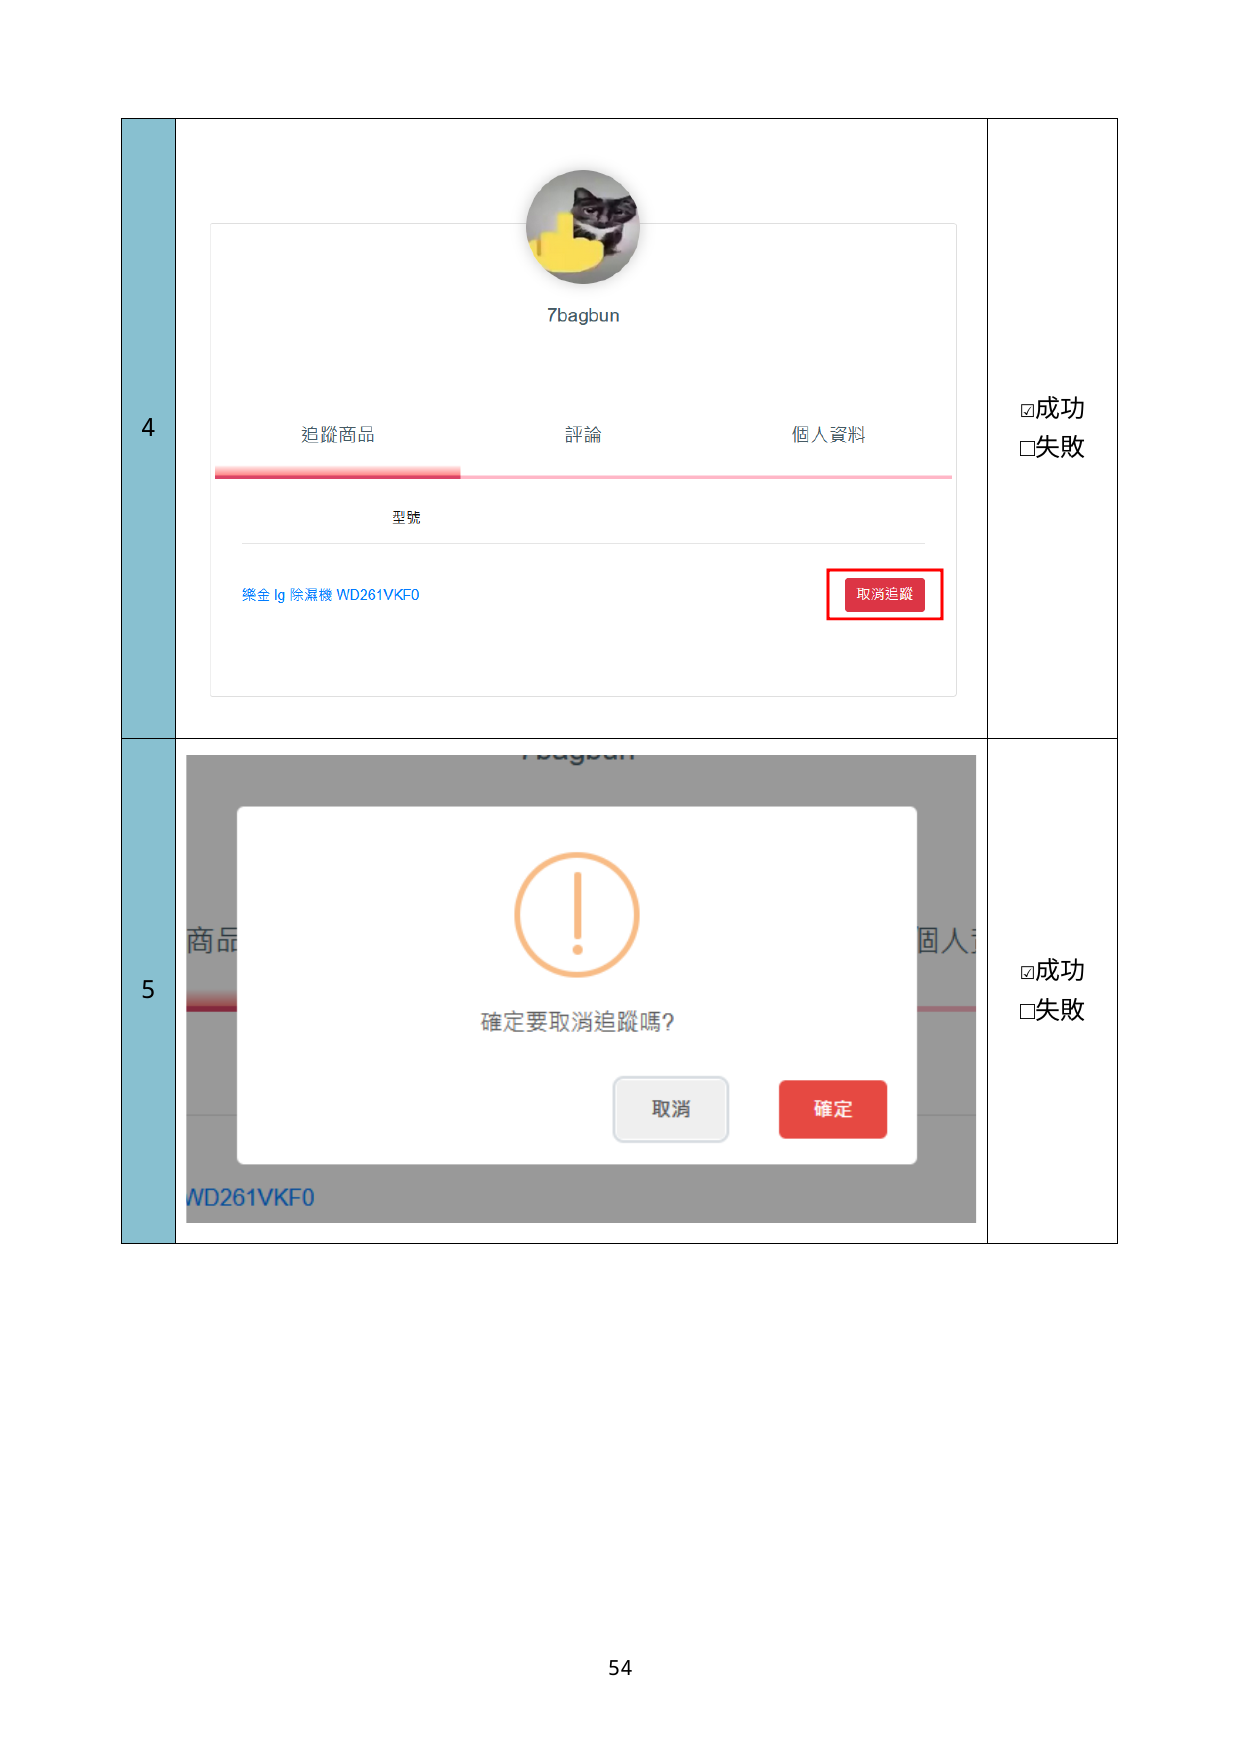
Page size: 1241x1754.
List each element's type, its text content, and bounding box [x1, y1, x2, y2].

table_cell ☑成功 □失敗 [988, 739, 1117, 1243]
table_cell [176, 119, 987, 738]
picture [186, 755, 977, 1223]
picture [186, 135, 977, 718]
table_cell 5 [122, 739, 175, 1243]
table_cell 4 [122, 119, 175, 738]
table_cell ☑成功 □失敗 [988, 119, 1117, 738]
table_cell [176, 739, 987, 1243]
